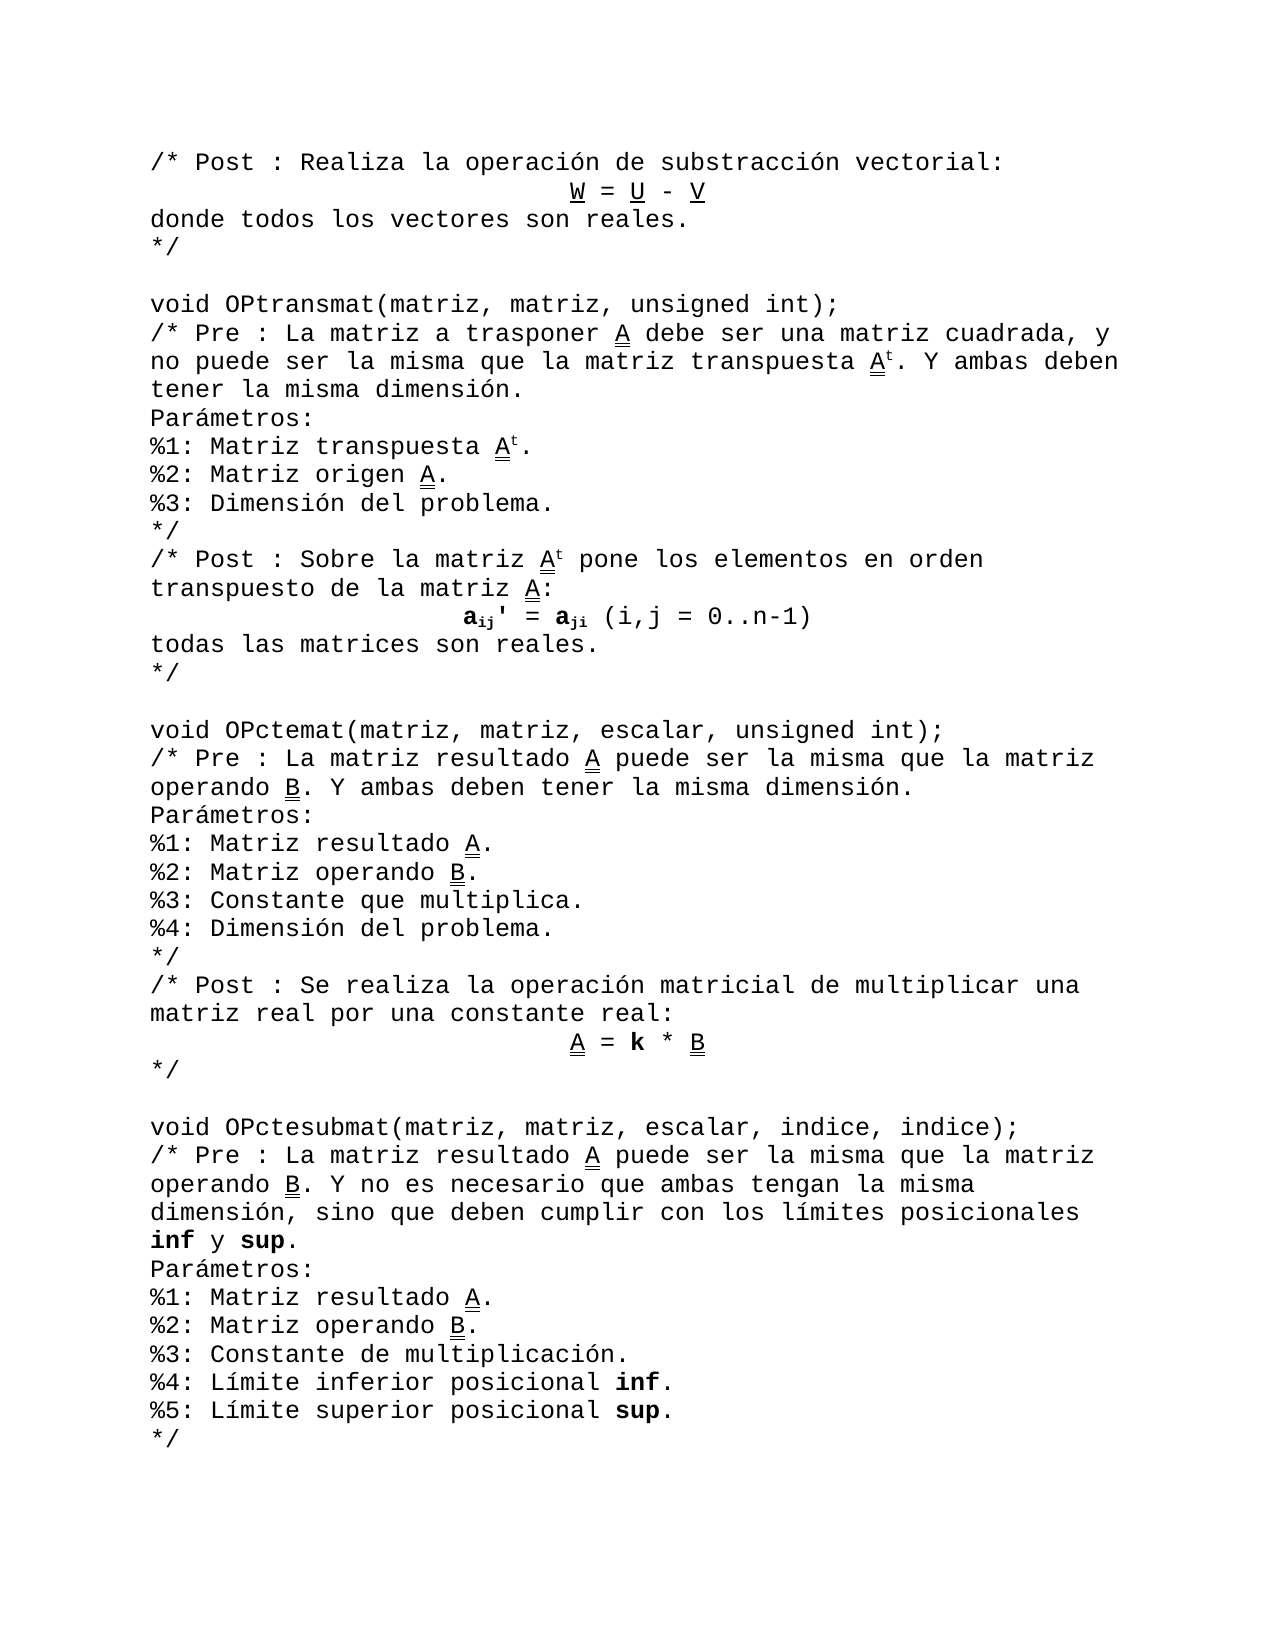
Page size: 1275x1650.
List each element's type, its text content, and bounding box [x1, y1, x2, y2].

text Parámetros: [150, 1256, 1125, 1284]
text %1: Matriz resultado A. [150, 1284, 1125, 1313]
text /* Post : Sobre la matriz At pone los elementos en orden transpuesto de la matriz A: [150, 547, 1125, 604]
text */ [150, 1057, 1125, 1086]
text %5: Límite superior posicional sup. [150, 1398, 1125, 1426]
text %1: Matriz resultado A. [150, 831, 1125, 859]
text /* Pre : La matriz resultado A puede ser la misma que la matriz operando B. Y ambas deben tener la misma dimensión. [150, 746, 1125, 802]
text todas las matrices son reales. [150, 632, 1125, 660]
text %2: Matriz operando B. [150, 859, 1125, 887]
text */ [150, 1426, 1125, 1454]
text %3: Constante que multiplica. [150, 887, 1125, 916]
text %2: Matriz origen A. [150, 462, 1125, 490]
text %1: Matriz transpuesta At. [150, 434, 1125, 462]
text Parámetros: [150, 405, 1125, 434]
text */ [150, 660, 1125, 689]
text */ [150, 944, 1125, 972]
text %2: Matriz operando B. [150, 1313, 1125, 1341]
text %3: Constante de multiplicación. [150, 1341, 1125, 1369]
text */ [150, 235, 1125, 263]
text */ [150, 519, 1125, 547]
text /* Post : Realiza la operación de substracción vectorial: [150, 150, 1125, 178]
text void OPctesubmat(matriz, matriz, escalar, indice, indice); [150, 1114, 1125, 1143]
text /* Post : Se realiza la operación matricial de multiplicar una matriz real por una constante real: [150, 972, 1125, 1029]
text %4: Límite inferior posicional inf. [150, 1369, 1125, 1398]
text aij' = aji (i,j = 0..n-1) [150, 604, 1125, 632]
text void OPctemat(matriz, matriz, escalar, unsigned int); [150, 717, 1125, 746]
text %3: Dimensión del problema. [150, 490, 1125, 519]
text W = U - V [150, 178, 1125, 207]
text Parámetros: [150, 802, 1125, 831]
text %4: Dimensión del problema. [150, 916, 1125, 944]
text /* Pre : La matriz a trasponer A debe ser una matriz cuadrada, y no puede ser la misma que la matriz transpuesta At. Y ambas deben tener la misma dimensión. [150, 320, 1125, 405]
text donde todos los vectores son reales. [150, 207, 1125, 235]
text A = k * B [150, 1029, 1125, 1057]
text /* Pre : La matriz resultado A puede ser la misma que la matriz operando B. Y no es necesario que ambas tengan la misma dimensión, sino que deben cumplir con los límites posicionales inf y sup. [150, 1143, 1125, 1256]
text void OPtransmat(matriz, matriz, unsigned int); [150, 292, 1125, 320]
